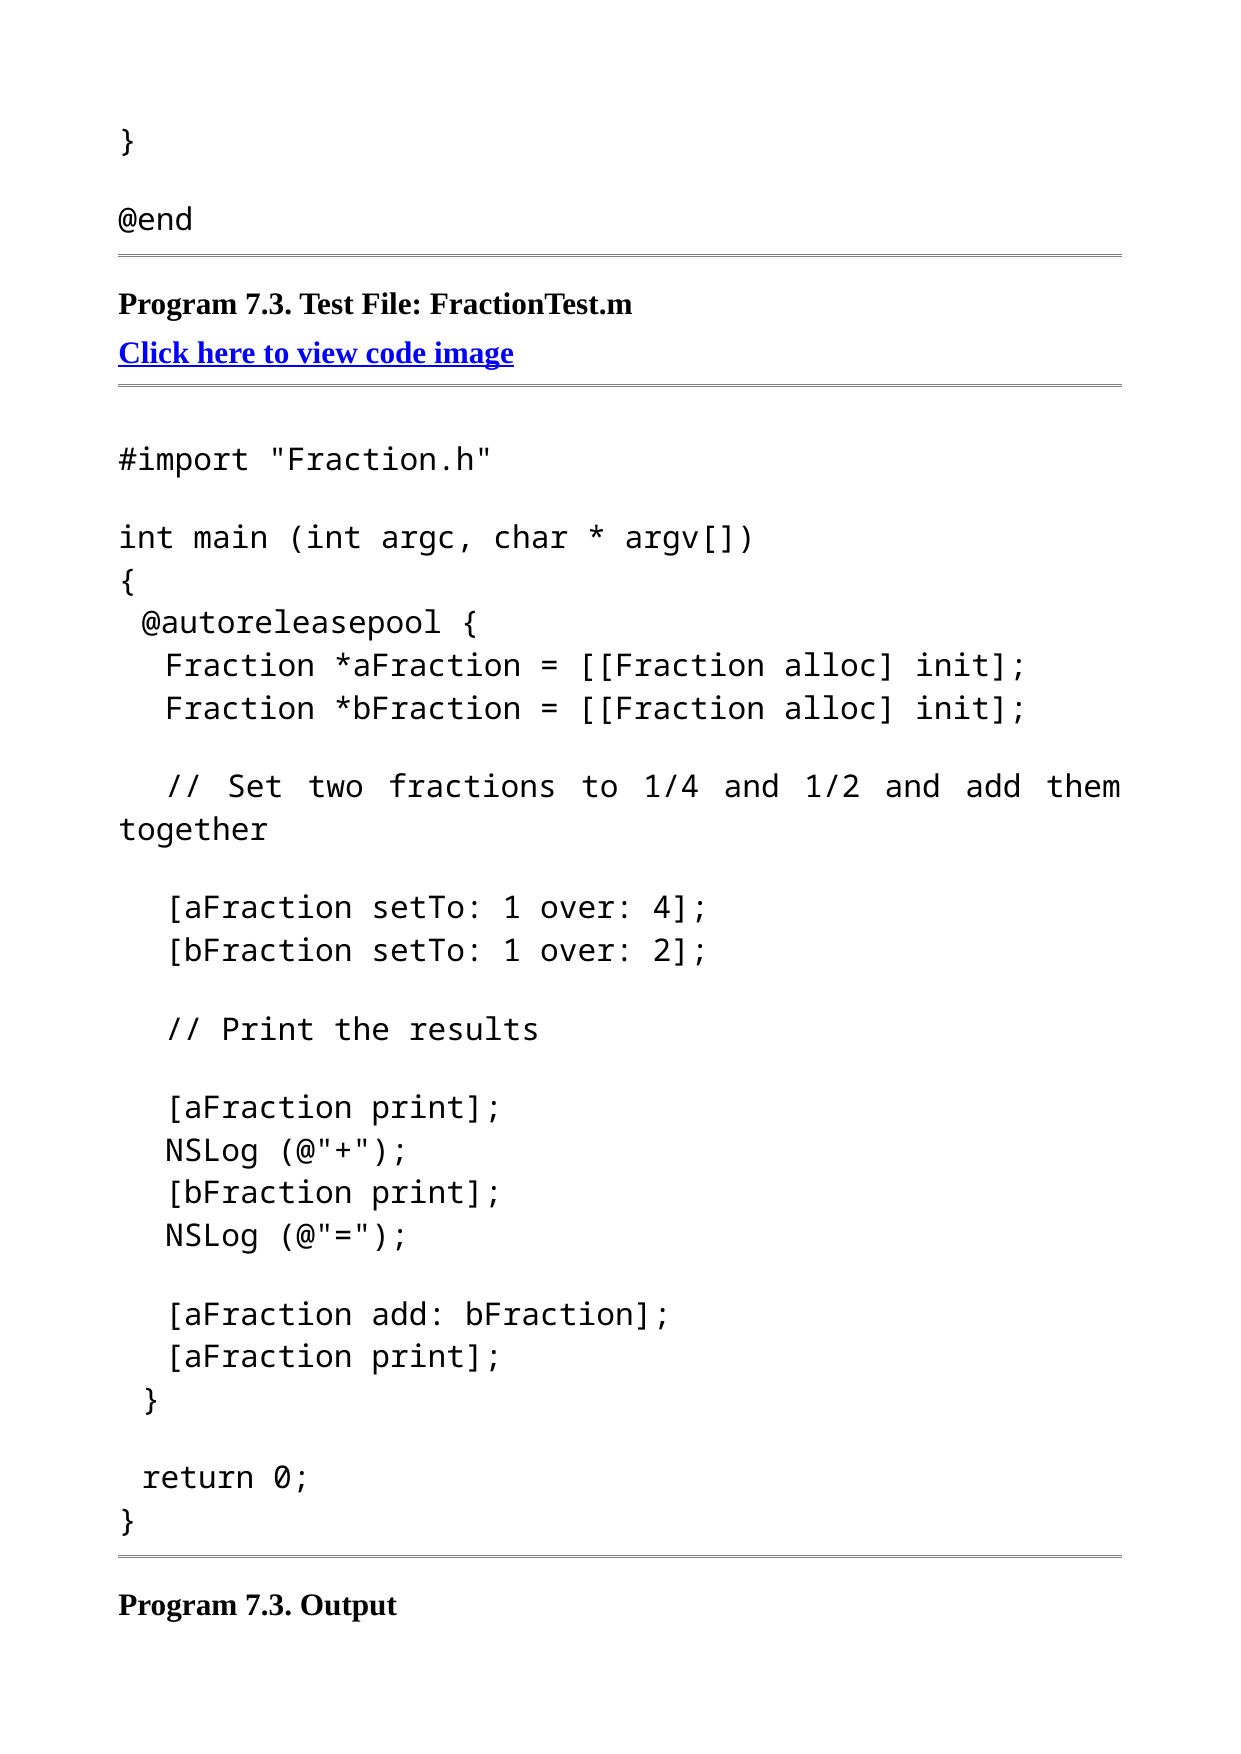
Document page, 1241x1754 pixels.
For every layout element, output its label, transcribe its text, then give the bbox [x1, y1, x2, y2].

text Click here to view code image [118, 334, 1122, 370]
text #import "Fraction.h" int main (int argc, char * argv[]) { @autoreleasepool { Fraction *aFraction = [[Fraction alloc] init]; Fraction *bFraction = [[Fraction alloc] init]; // Set two fractions to 1/4 and 1/2 and add them together [aFraction setTo: 1 over: 4]; [bFraction setTo: 1 over: 2]; // Print the results [aFraction print]; NSLog (@"+"); [bFraction print]; NSLog (@"="); [aFraction add: bFraction]; [aFraction print]; } return 0; } [118, 437, 1122, 1540]
text Program 7.3. Output [118, 1587, 1122, 1622]
text } @end [118, 118, 1122, 239]
text Program 7.3. Test File: FractionTest.m [118, 285, 1122, 321]
